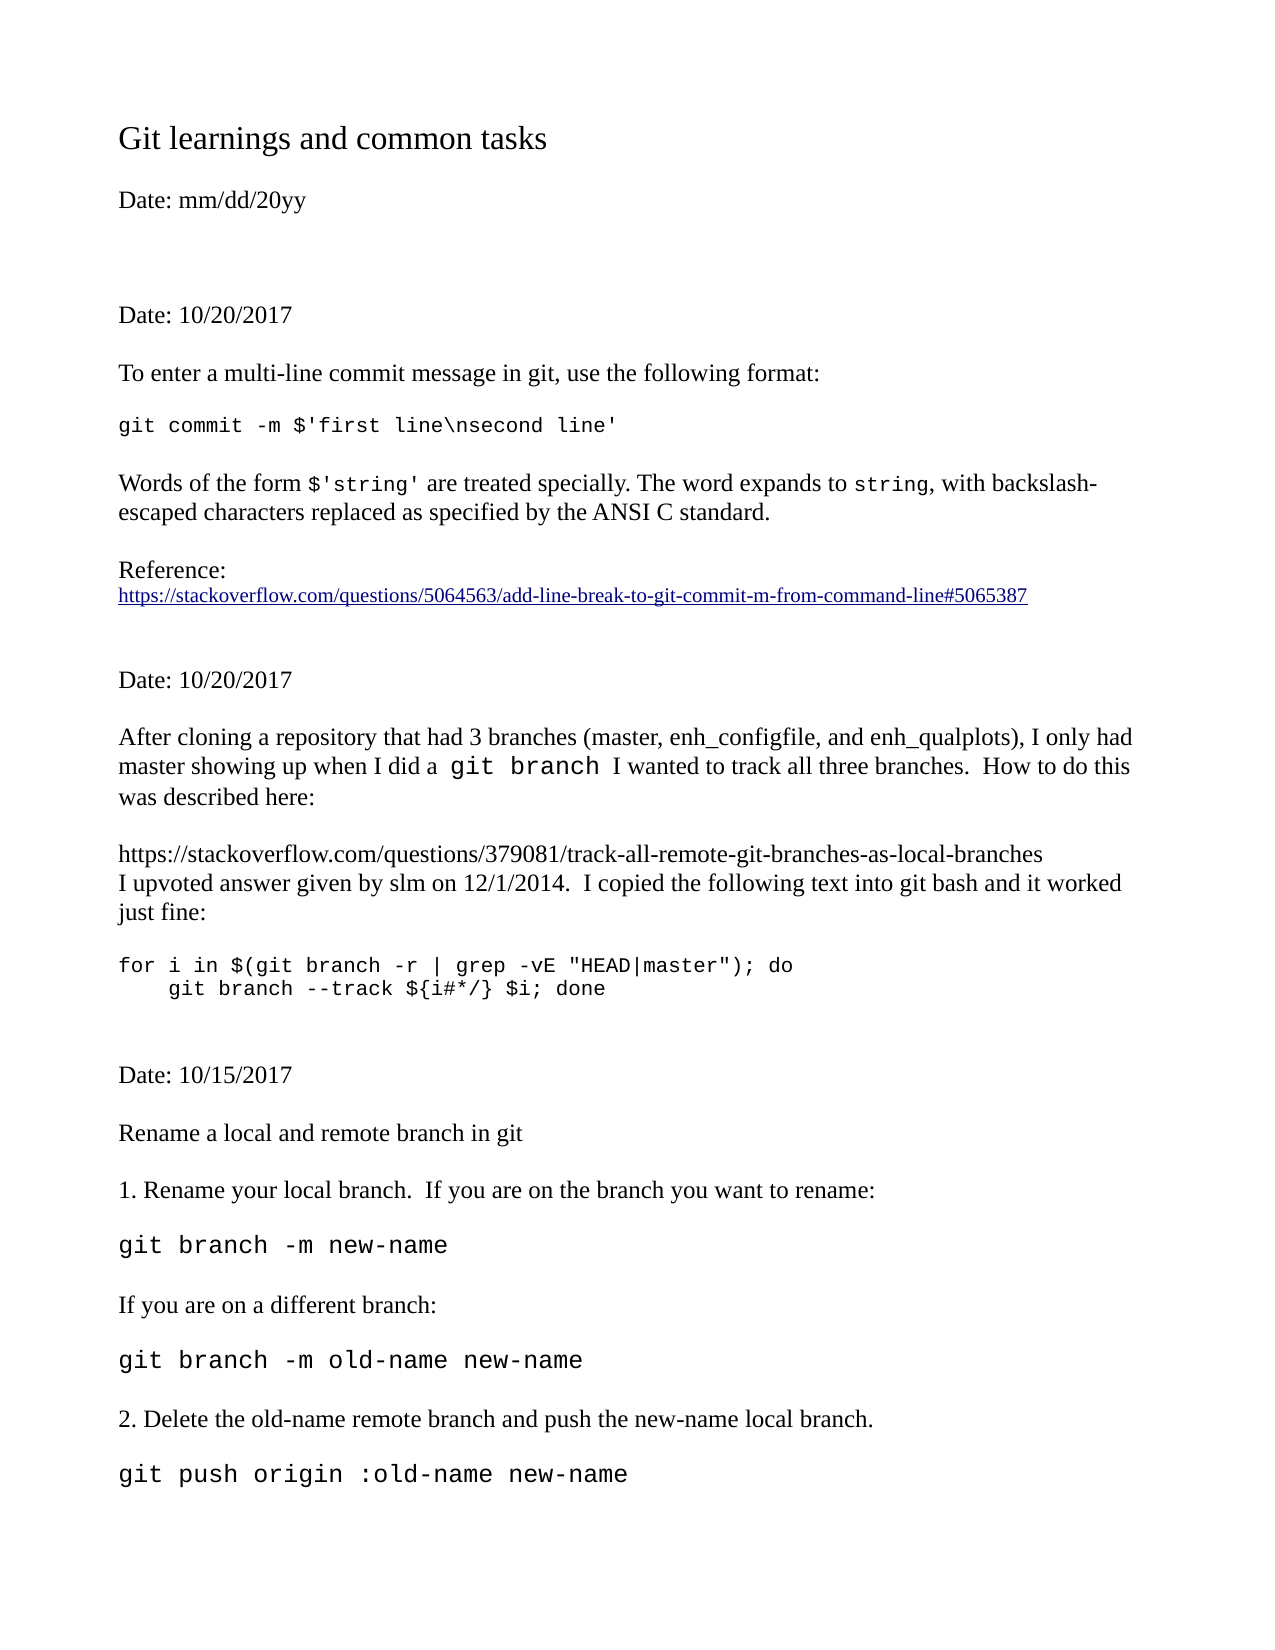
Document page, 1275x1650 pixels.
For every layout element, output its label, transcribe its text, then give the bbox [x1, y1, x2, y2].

text I upvoted answer given by slm on 12/1/2014. I copied the following text into git bash and it worked just fine: [118, 868, 1157, 926]
text 1. Rename your local branch. If you are on the branch you want to rename: [118, 1175, 1157, 1204]
text https://stackoverflow.com/questions/379081/track-all-remote-git-branches-as-local-branches [118, 839, 1157, 868]
text git push origin :old-name new-name [118, 1462, 1157, 1490]
text After cloning a repository that had 3 branches (master, enh_configfile, and enh_qualplots), I only had master showing up when I did a git branch I wanted to track all three branches. How to do this was described here: [118, 722, 1157, 811]
text Date: 10/20/2017 [118, 300, 1157, 329]
text Rename a local and remote branch in git [118, 1118, 1157, 1146]
text git branch -m old-name new-name [118, 1347, 1157, 1376]
text 2. Delete the old-name remote branch and push the new-name local branch. [118, 1404, 1157, 1433]
text https://stackoverflow.com/questions/5064563/add-line-break-to-git-commit-m-from-command-line#5065387 [118, 583, 1157, 607]
text Git learnings and common tasks [118, 118, 1157, 156]
text for i in $(git branch -r | grep -vE "HEAD|master"); do [118, 954, 1157, 978]
text Reference: [118, 555, 1157, 583]
text To enter a multi-line commit message in git, use the following format: [118, 358, 1157, 386]
text git commit -m $'first line\nsecond line' [118, 415, 1157, 439]
text Date: 10/20/2017 [118, 665, 1157, 694]
text Words of the form $'string' are treated specially. The word expands to string, with backslash-escaped characters replaced as specified by the ANSI C standard. [118, 468, 1157, 526]
text Date: 10/15/2017 [118, 1060, 1157, 1089]
text git branch -m new-name [118, 1233, 1157, 1261]
text If you are on a different branch: [118, 1290, 1157, 1318]
text git branch --track ${i#*/} $i; done [118, 978, 1157, 1002]
text Date: mm/dd/20yy [118, 185, 1157, 214]
